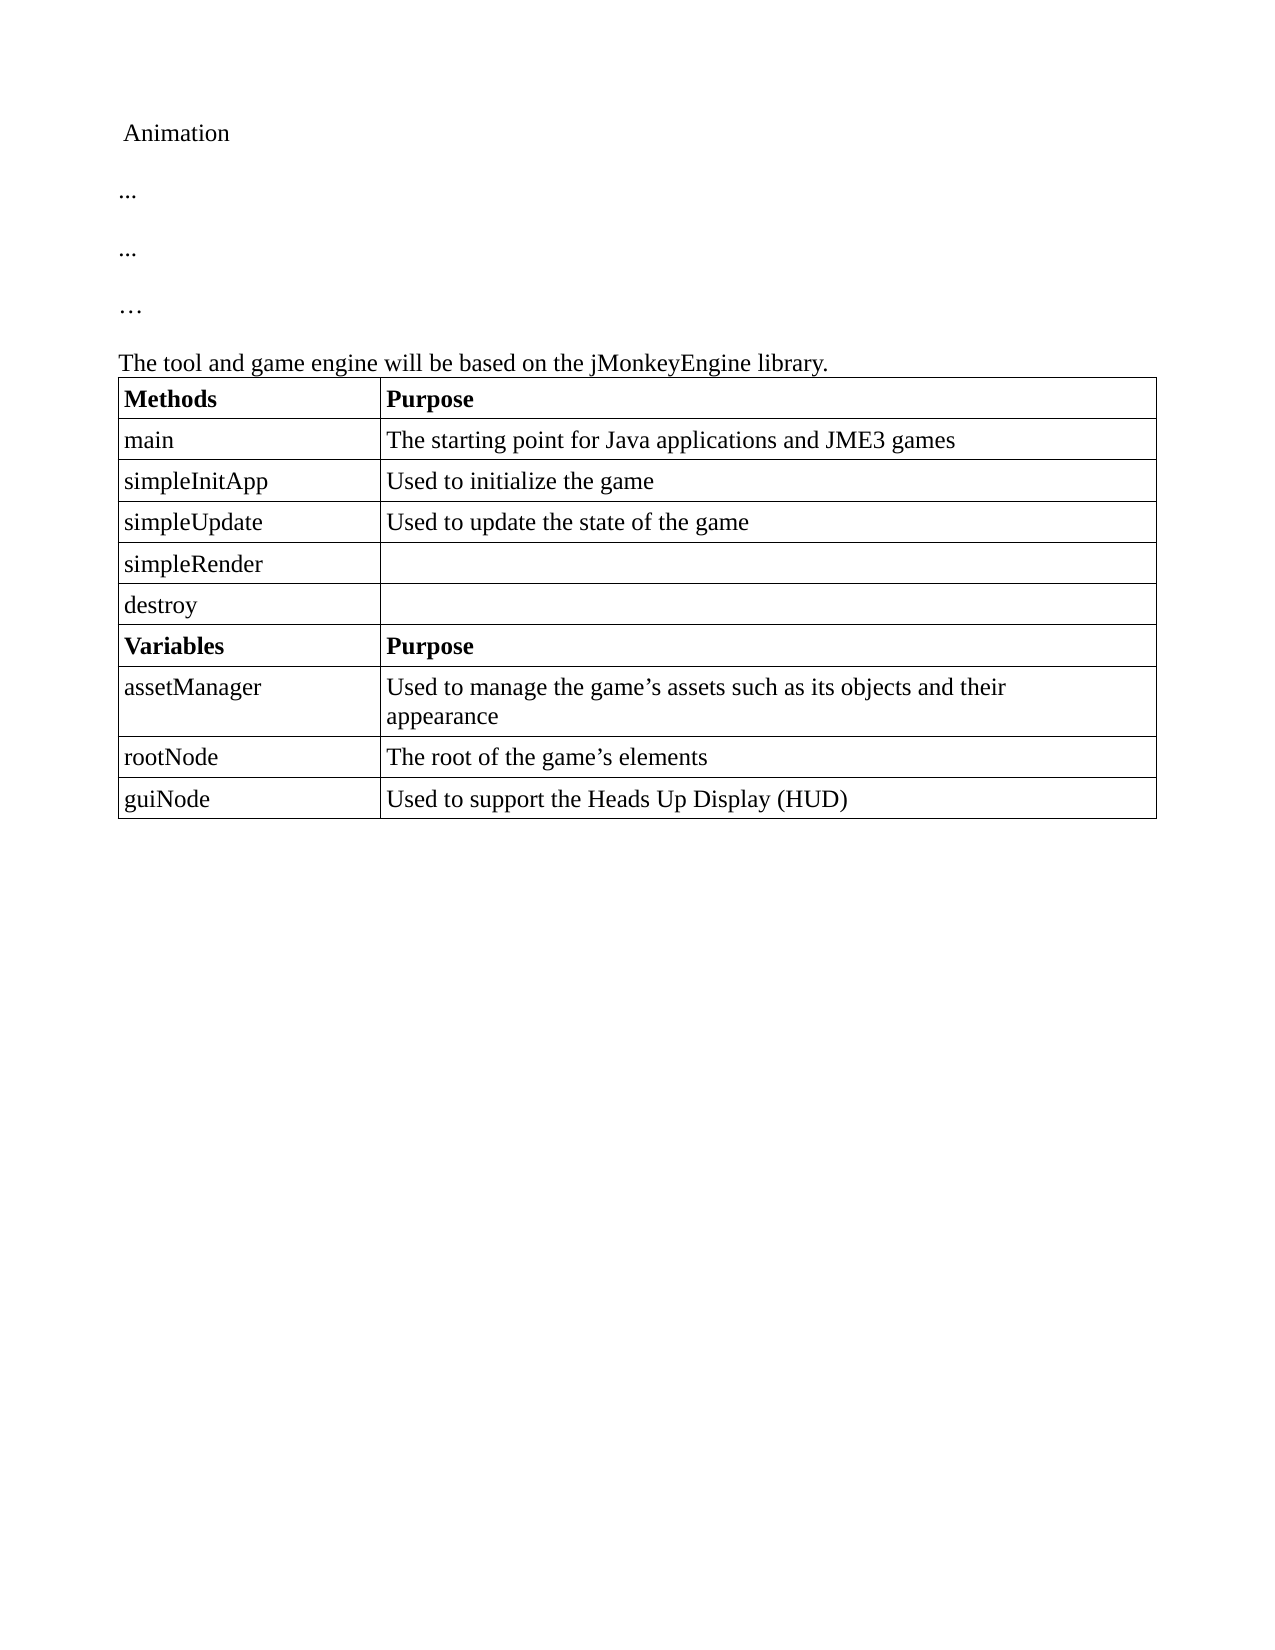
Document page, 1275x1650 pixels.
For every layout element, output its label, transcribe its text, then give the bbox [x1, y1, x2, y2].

table_cell Used to update the state of the game [381, 502, 1156, 542]
text The tool and game engine will be based on the jMonkeyEngine library. [118, 348, 1157, 377]
table_header Purpose [381, 378, 1156, 418]
table_cell simpleRender [119, 543, 380, 583]
table_cell [381, 584, 1156, 624]
table_header Methods [119, 378, 380, 418]
table_cell Used to manage the game’s assets such as its objects and their appearance [381, 667, 1156, 736]
table_cell Purpose [381, 625, 1156, 666]
table_cell rootNode [119, 737, 380, 777]
table_cell The root of the game’s elements [381, 737, 1156, 777]
text ... ... ... 🗺️ Locations (Menus) ... ... ... 🏆️ Levels / missions (Windows/Wizards/Processes) ... ... ... 📦️ Objects ... ... ... Assets Here is where you will include all of the assets needed as well as brief descriptions. 🎨 Art ... ... ... 🔊 Sound ... ... ... 🏃‍ Animation ... ... … [118, 118, 1157, 319]
table_cell simpleInitApp [119, 460, 380, 501]
table_cell main [119, 419, 380, 459]
table_cell destroy [119, 584, 380, 624]
table_cell The starting point for Java applications and JME3 games [381, 419, 1156, 459]
table_cell assetManager [119, 667, 380, 736]
table_cell Used to support the Heads Up Display (HUD) [381, 778, 1156, 818]
table_cell Used to initialize the game [381, 460, 1156, 501]
table_cell simpleUpdate [119, 502, 380, 542]
table_cell guiNode [119, 778, 380, 818]
table_cell [381, 543, 1156, 583]
table_cell Variables [119, 625, 380, 666]
